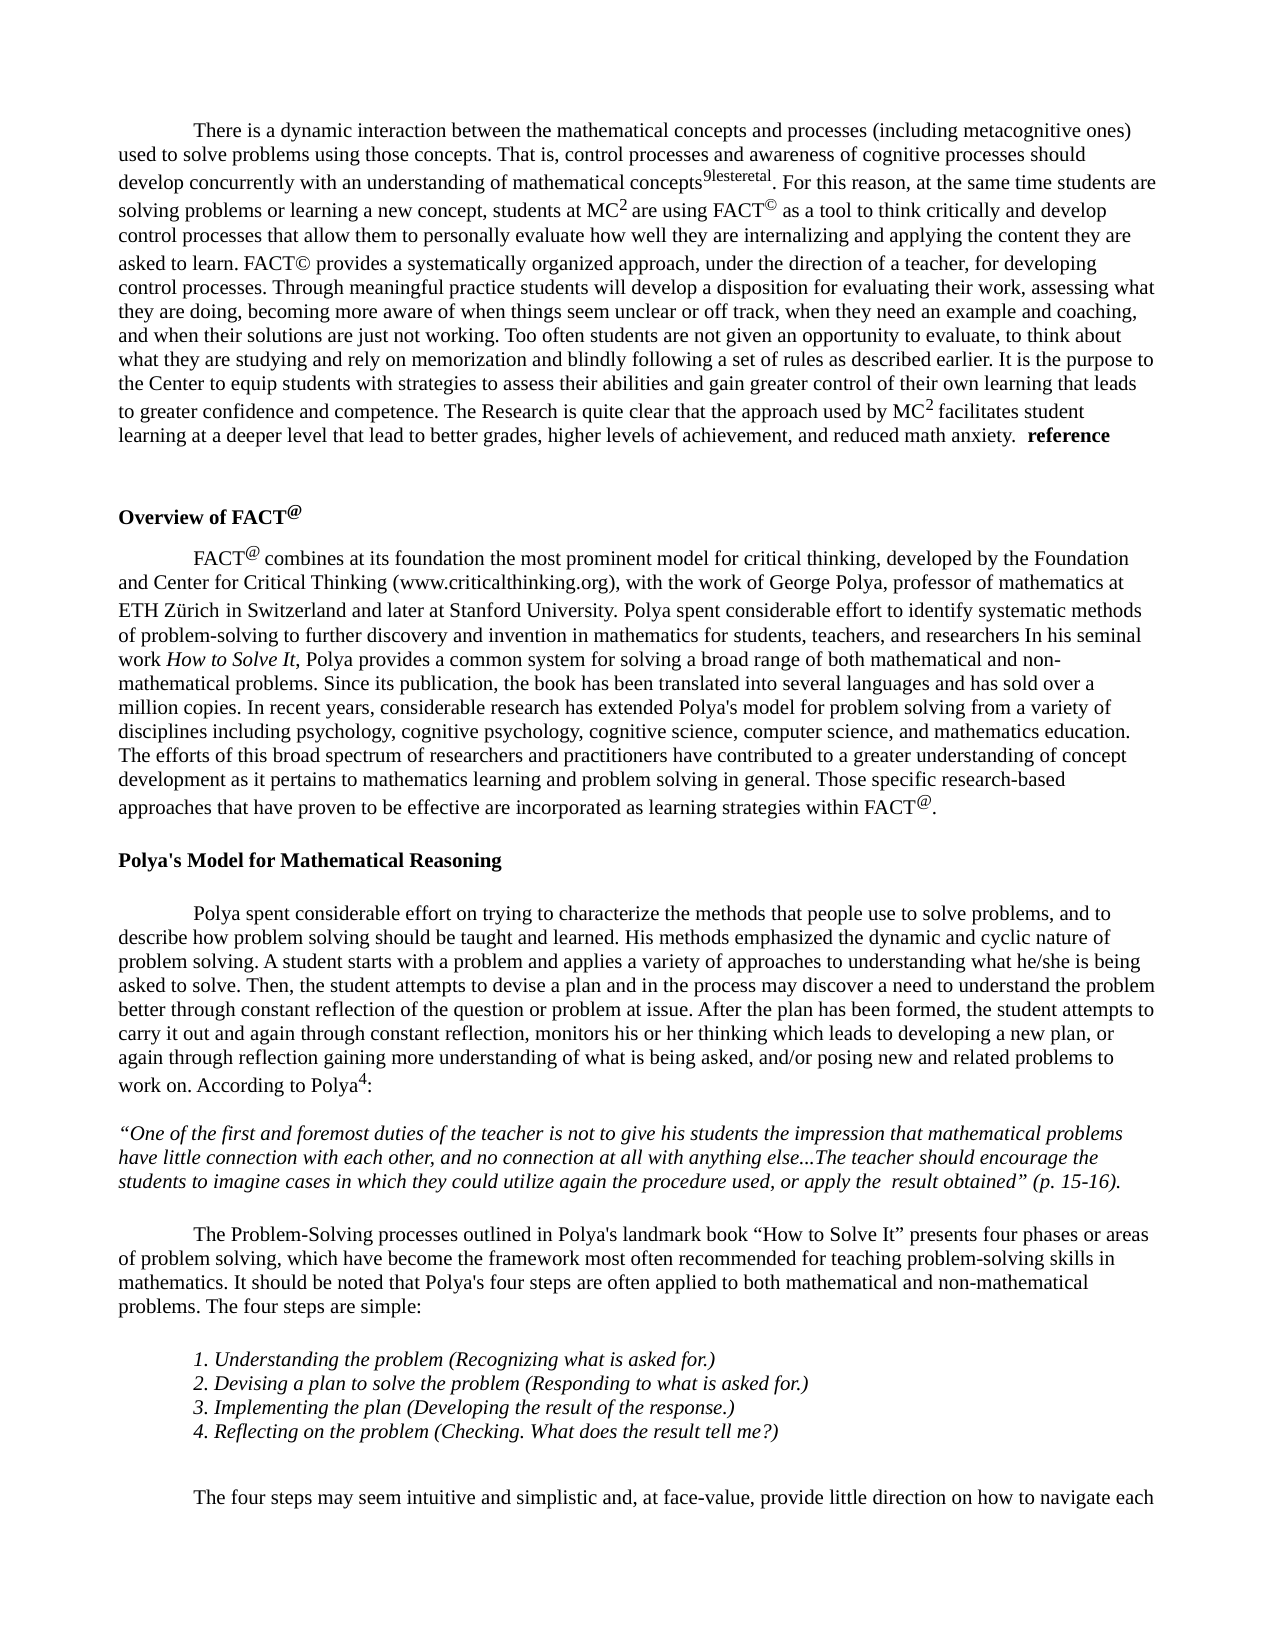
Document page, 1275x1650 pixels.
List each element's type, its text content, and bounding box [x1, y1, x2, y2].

text There is a dynamic interaction between the mathematical concepts and processes (including metacognitive ones) used to solve problems using those concepts. That is, control processes and awareness of cognitive processes should develop concurrently with an understanding of mathematical concepts9lesteretal. For this reason, at the same time students are solving problems or learning a new concept, students at MC2 are using FACT© as a tool to think critically and develop control processes that allow them to personally evaluate how well they are internalizing and applying the content they are asked to learn. FACT© provides a systematically organized approach, under the direction of a teacher, for developing control processes. Through meaningful practice students will develop a disposition for evaluating their work, assessing what they are doing, becoming more aware of when things seem unclear or off track, when they need an example and coaching, and when their solutions are just not working. Too often students are not given an opportunity to evaluate, to think about what they are studying and rely on memorization and blindly following a set of rules as described earlier. It is the purpose to the Center to equip students with strategies to assess their abilities and gain greater control of their own learning that leads to greater confidence and competence. The Research is quite clear that the approach used by MC2 facilitates student learning at a deeper level that lead to better grades, higher levels of achievement, and reduced math anxiety. reference [118, 118, 1157, 447]
text The four steps may seem intuitive and simplistic and, at face-value, provide little direction on how to navigate each [118, 1485, 1157, 1509]
text Polya's Model for Mathematical Reasoning [118, 848, 1157, 872]
text 2. Devising a plan to solve the problem (Responding to what is asked for.) [193, 1371, 1157, 1395]
text 1. Understanding the problem (Recognizing what is asked for.) [193, 1347, 1157, 1371]
text 4. Reflecting on the problem (Checking. What does the result tell me?) [193, 1419, 1157, 1443]
text “One of the first and foremost duties of the teacher is not to give his students the impression that mathematical problems have little connection with each other, and no connection at all with anything else...The teacher should encourage the students to imagine cases in which they could utilize again the procedure used, or apply the result obtained” (p. 15-16). [118, 1121, 1157, 1193]
text The Problem-Solving processes outlined in Polya's landmark book “How to Solve It” presents four phases or areas of problem solving, which have become the framework most often recommended for teaching problem-solving skills in mathematics. It should be noted that Polya's four steps are often applied to both mathematical and non-mathematical problems. The four steps are simple: [118, 1222, 1157, 1318]
text FACT@ combines at its foundation the most prominent model for critical thinking, developed by the Foundation and Center for Critical Thinking (www.criticalthinking.org), with the work of George Polya, professor of mathematics at ETH Zürich in Switzerland and later at Stanford University. Polya spent considerable effort to identify systematic methods of problem-solving to further discovery and invention in mathematics for students, teachers, and researchers In his seminal work How to Solve It, Polya provides a common system for solving a broad range of both mathematical and non-mathematical problems. Since its publication, the book has been translated into several languages and has sold over a million copies. In recent years, considerable research has extended Polya's model for problem solving from a variety of disciplines including psychology, cognitive psychology, cognitive science, computer science, and mathematics education. The efforts of this broad spectrum of researchers and practitioners have contributed to a greater understanding of concept development as it pertains to mathematics learning and problem solving in general. Those specific research-based approaches that have proven to be effective are incorporated as learning strategies within FACT@. [118, 542, 1157, 819]
text Overview of FACT@ [118, 501, 1157, 529]
text 3. Implementing the plan (Developing the result of the response.) [193, 1395, 1157, 1419]
text Polya spent considerable effort on trying to characterize the methods that people use to solve problems, and to describe how problem solving should be taught and learned. His methods emphasized the dynamic and cyclic nature of problem solving. A student starts with a problem and applies a variety of approaches to understanding what he/she is being asked to solve. Then, the student attempts to devise a plan and in the process may discover a need to understand the problem better through constant reflection of the question or problem at issue. After the plan has been formed, the student attempts to carry it out and again through constant reflection, monitors his or her thinking which leads to developing a new plan, or again through reflection gaining more understanding of what is being asked, and/or posing new and related problems to work on. According to Polya4: [118, 901, 1157, 1097]
